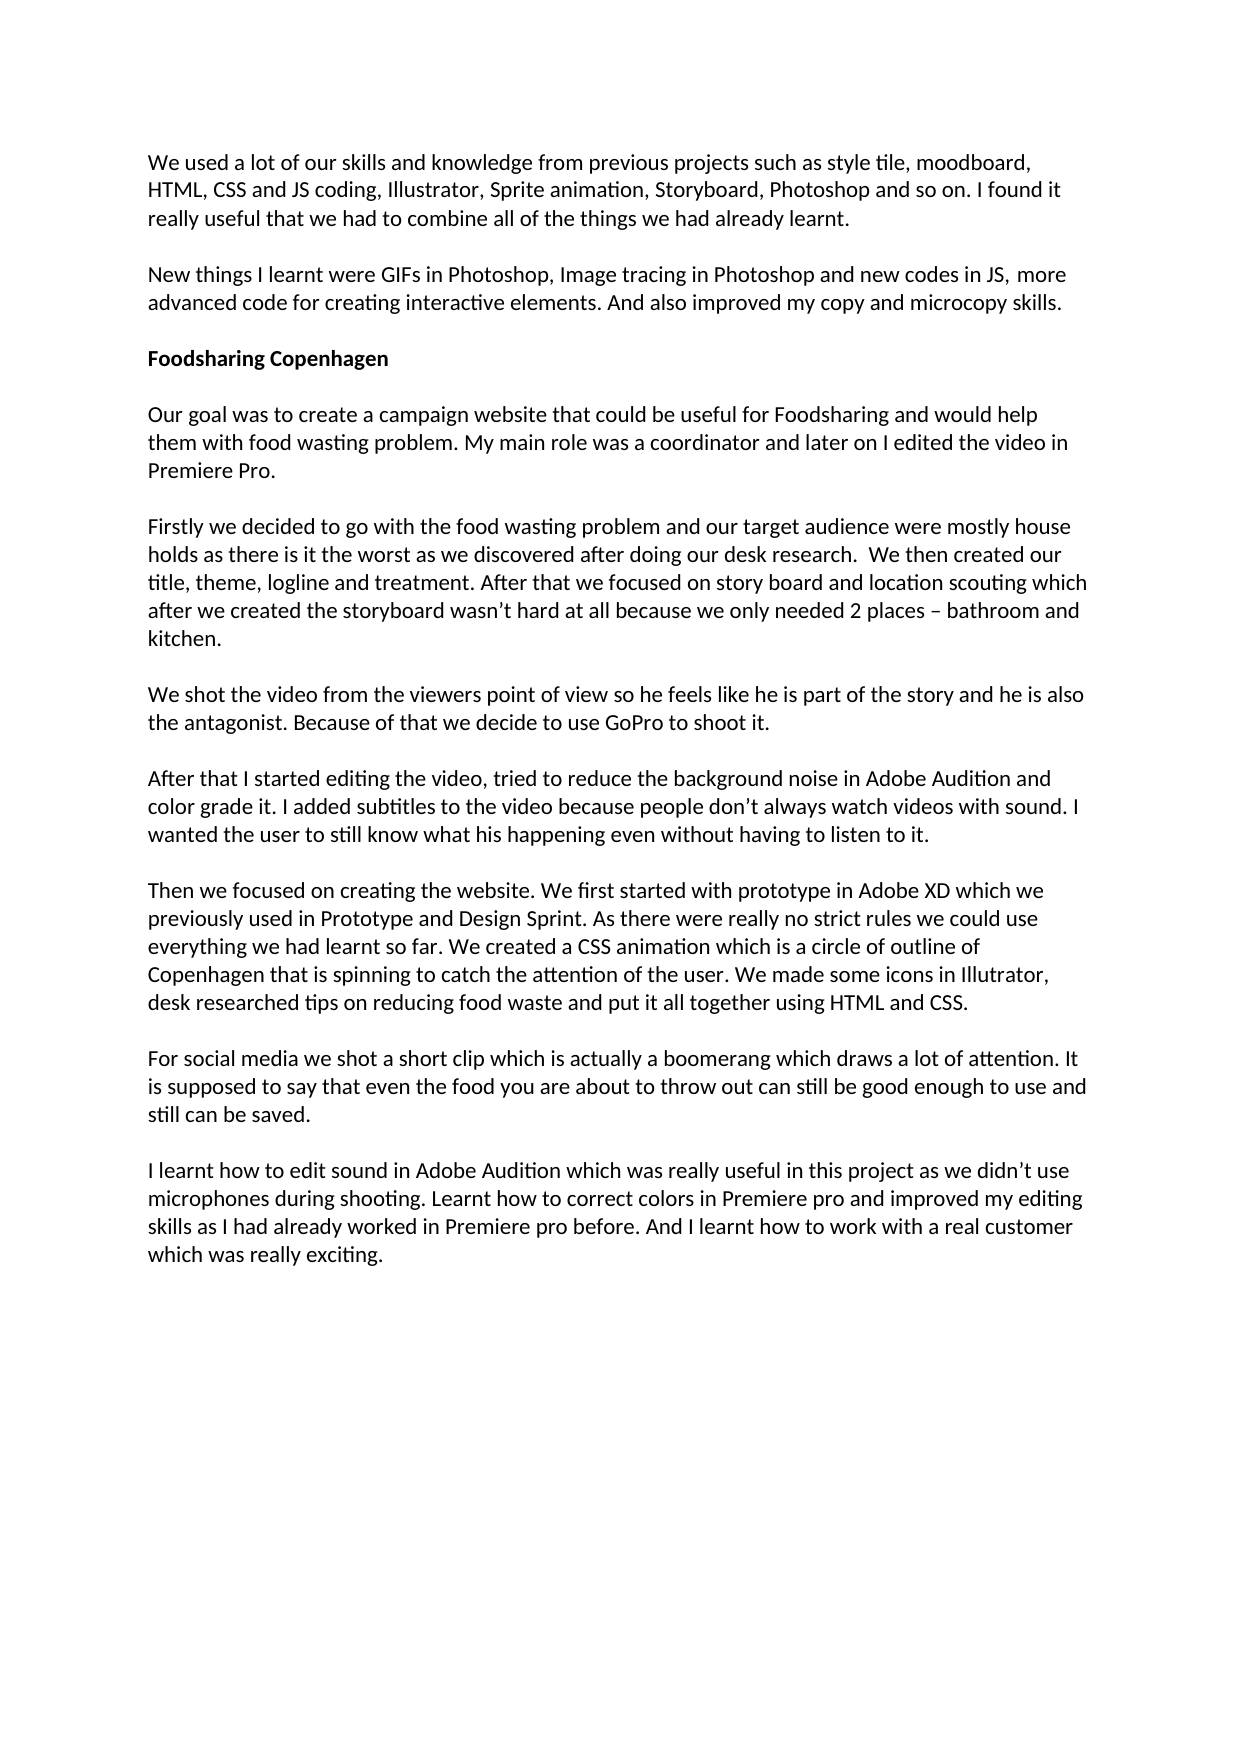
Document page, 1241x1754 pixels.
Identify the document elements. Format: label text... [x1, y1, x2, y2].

text We shot the video from the viewers point of view so he feels like he is part of the story and he is also the antagonist. Because of that we decide to use GoPro to shoot it. [148, 680, 1093, 736]
text New things I learnt were GIFs in Photoshop, Image tracing in Photoshop and new codes in JS, more advanced code for creating interactive elements. And also improved my copy and microcopy skills. [148, 260, 1093, 316]
text Our goal was to create a campaign website that could be useful for Foodsharing and would help them with food wasting problem. My main role was a coordinator and later on I edited the video in Premiere Pro. [148, 400, 1093, 484]
text After that I started editing the video, tried to reduce the background noise in Adobe Audition and color grade it. I added subtitles to the video because people don’t always watch videos with sound. I wanted the user to still know what his happening even without having to listen to it. [148, 764, 1093, 848]
text I learnt how to edit sound in Adobe Audition which was really useful in this project as we didn’t use microphones during shooting. Learnt how to correct colors in Premiere pro and improved my editing skills as I had already worked in Premiere pro before. And I learnt how to work with a real customer which was really exciting. [148, 1156, 1093, 1268]
text For social media we shot a short clip which is actually a boomerang which draws a lot of attention. It is supposed to say that even the food you are about to throw out can still be good enough to use and still can be saved. [148, 1044, 1093, 1128]
text We used a lot of our skills and knowledge from previous projects such as style tile, moodboard, HTML, CSS and JS coding, Illustrator, Sprite animation, Storyboard, Photoshop and so on. I found it really useful that we had to combine all of the things we had already learnt. [148, 148, 1093, 232]
text Firstly we decided to go with the food wasting problem and our target audience were mostly house holds as there is it the worst as we discovered after doing our desk research. We then created our title, theme, logline and treatment. After that we focused on story board and location scouting which after we created the storyboard wasn’t hard at all because we only needed 2 places – bathroom and kitchen. [148, 512, 1093, 652]
text Then we focused on creating the website. We first started with prototype in Adobe XD which we previously used in Prototype and Design Sprint. As there were really no strict rules we could use everything we had learnt so far. We created a CSS animation which is a circle of outline of Copenhagen that is spinning to catch the attention of the user. We made some icons in Illutrator, desk researched tips on reducing food waste and put it all together using HTML and CSS. [148, 876, 1093, 1016]
text Foodsharing Copenhagen [148, 344, 1093, 372]
